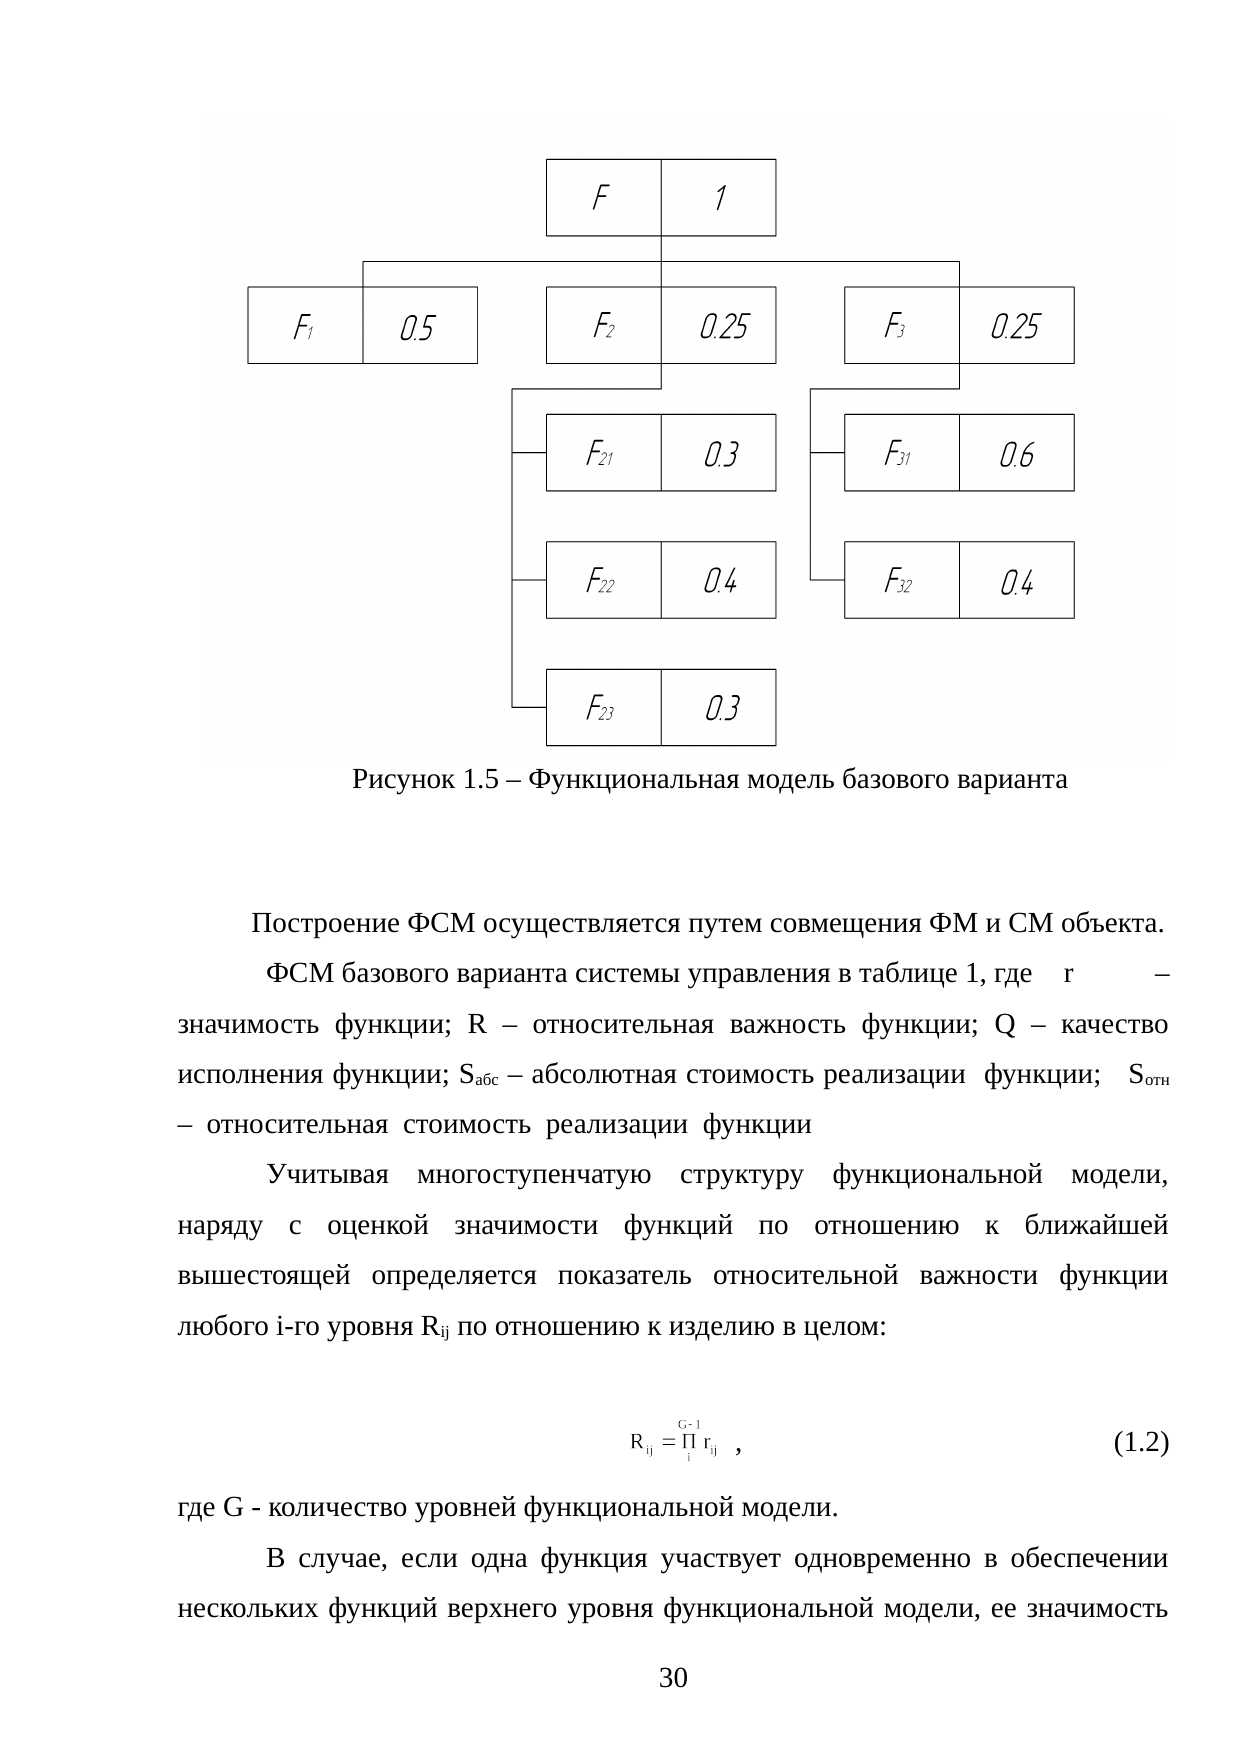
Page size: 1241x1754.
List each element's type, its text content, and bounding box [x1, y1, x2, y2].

picture [205, 118, 1169, 762]
text Построение ФСМ осуществляется путем совмещения ФМ и СМ объекта. [177, 905, 1169, 939]
text где G - количество уровней функциональной модели. [177, 1489, 1169, 1523]
text Учитывая многоступенчатую структуру функциональной модели, наряду с оценкой значимости функций по отношению к ближайшей вышестоящей определяется показатель относительной важности функции любого i-го уровня Rij по отношению к изделию в целом: [177, 1157, 1169, 1341]
text ФСМ базового варианта системы управления в таблице 1, где r – значимость функции; R – относительная важность функции; Q – качество исполнения функции; Sабс – абсолютная стоимость реализации функции; Sотн – относительная стоимость реализации функции [177, 955, 1169, 1140]
text , (1.2) [177, 1408, 1169, 1473]
text Рисунок 1.5 – Функциональная модель базового варианта [177, 219, 1169, 795]
text В случае, если одна функция участвует одновременно в обеспечении нескольких функций верхнего уровня функциональной модели, ее значимость [177, 1540, 1169, 1623]
